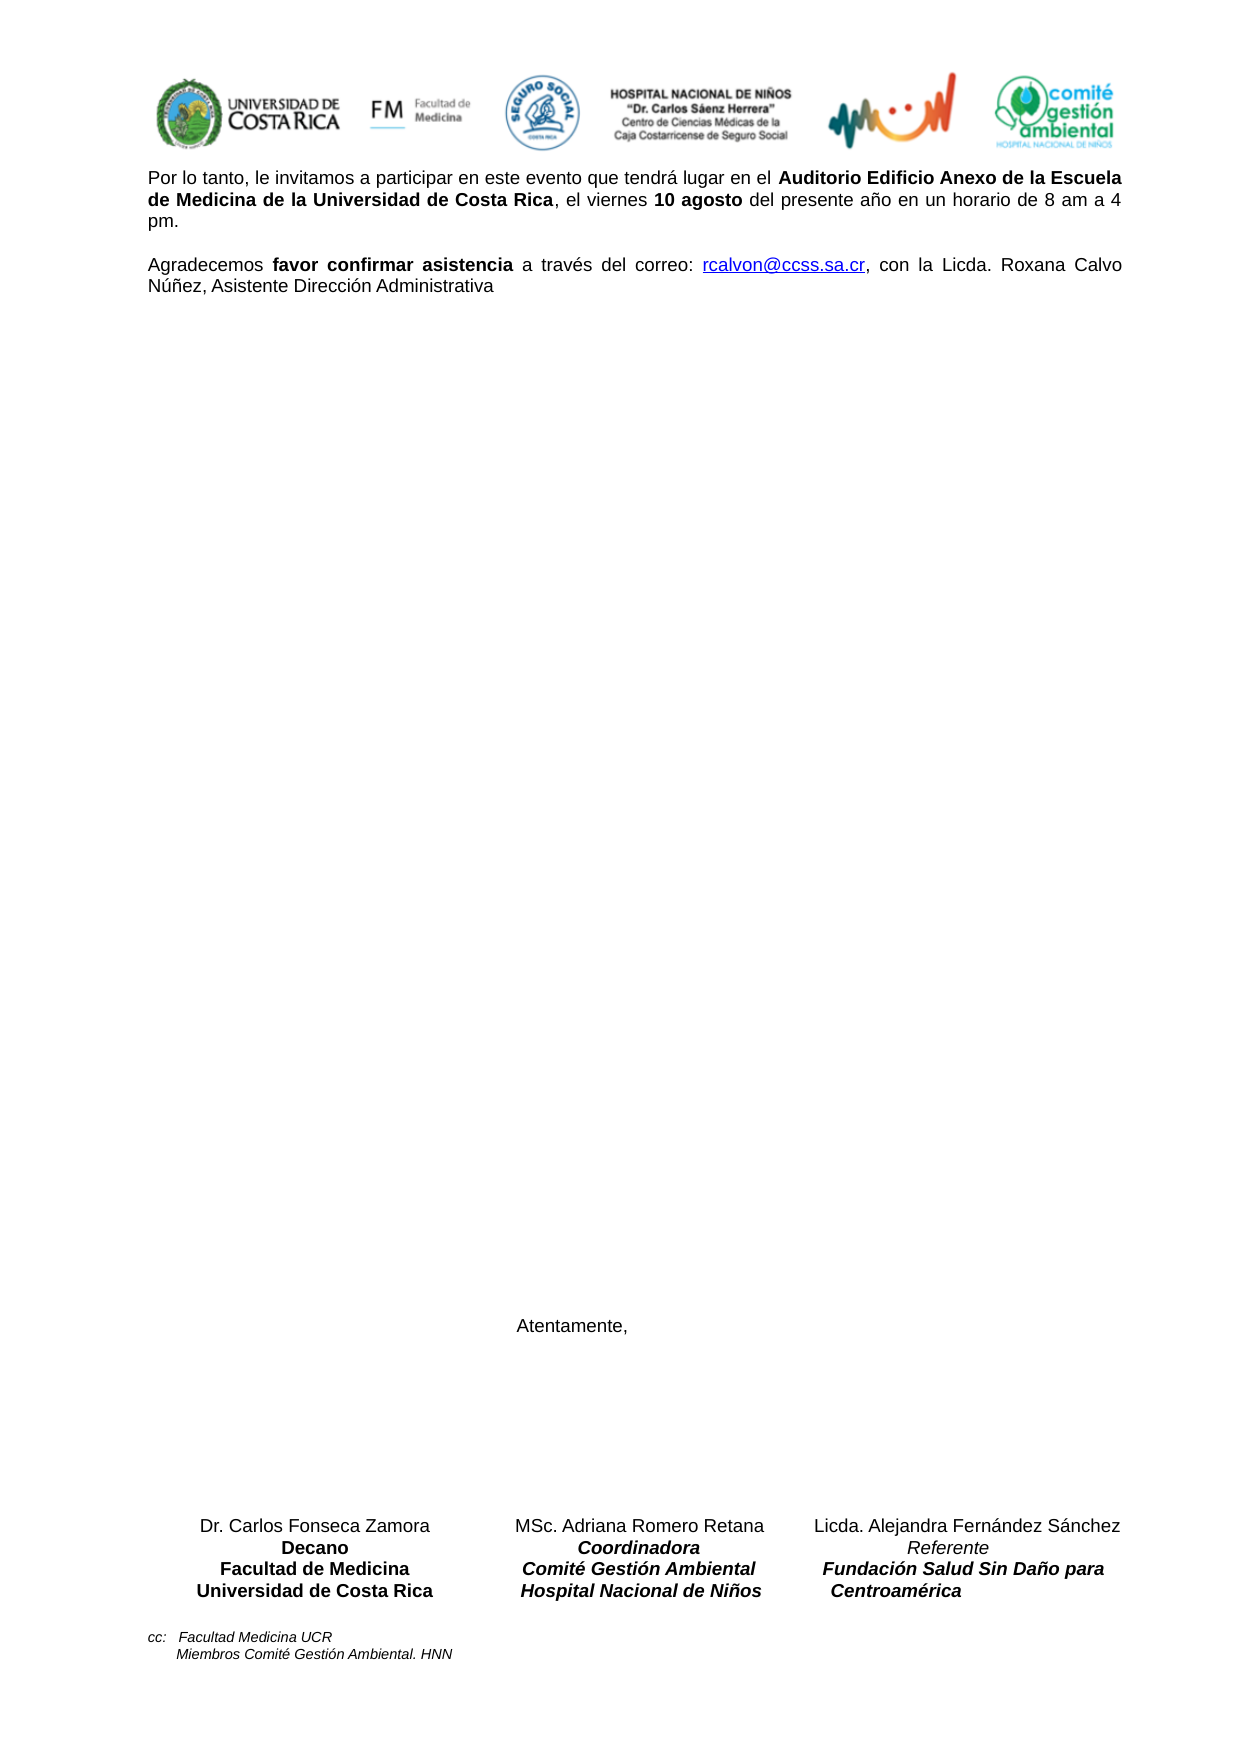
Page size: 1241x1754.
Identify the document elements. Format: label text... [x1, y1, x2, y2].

text Agradecemos favor confirmar asistencia a través del correo: rcalvon@ccss.sa.cr, con la Licda. Roxana Calvo Núñez, Asistente Dirección Administrativa [148, 253, 1122, 297]
text Por lo tanto, le invitamos a participar en este evento que tendrá lugar en el Auditorio Edificio Anexo de la Escuela de Medicina de la Universidad de Costa Rica, el viernes 10 agosto del presente año en un horario de 8 am a 4 pm. [148, 168, 1122, 232]
